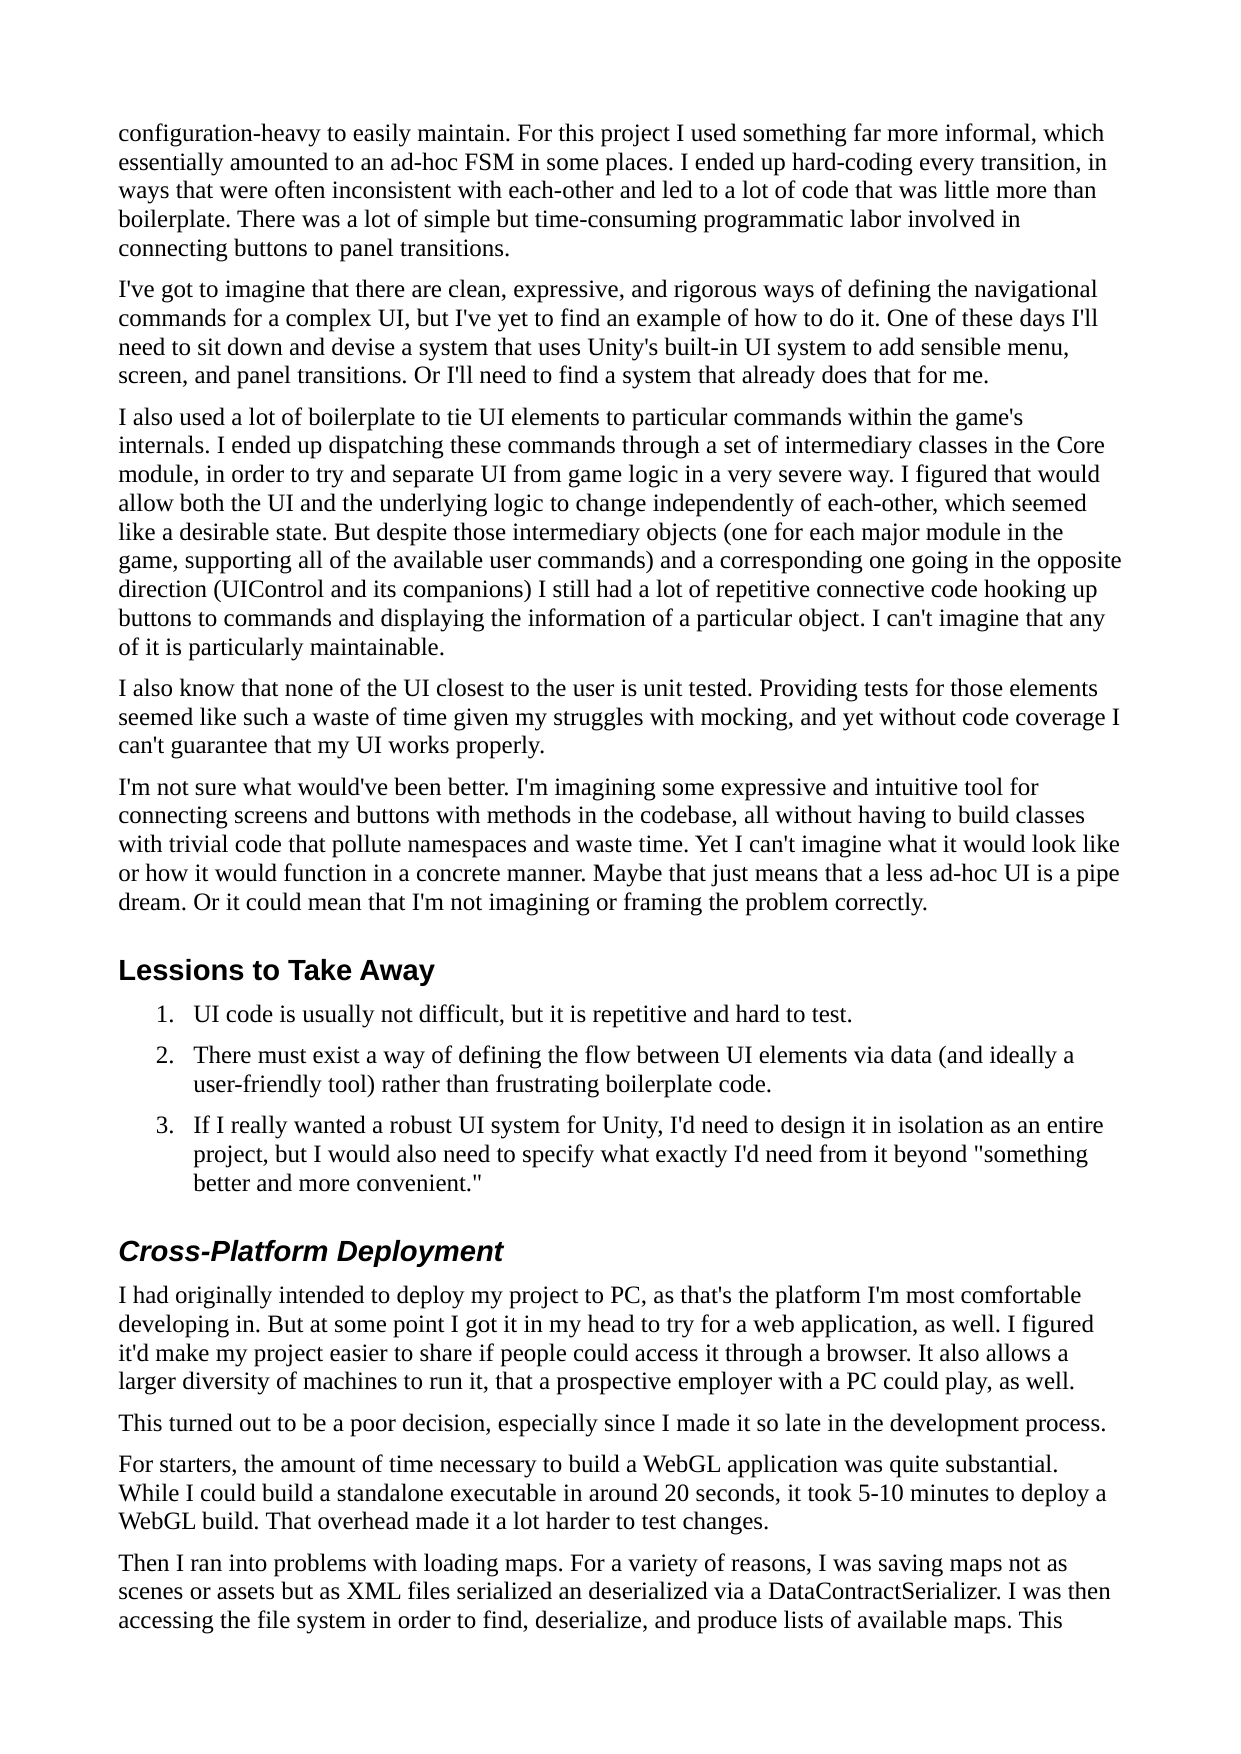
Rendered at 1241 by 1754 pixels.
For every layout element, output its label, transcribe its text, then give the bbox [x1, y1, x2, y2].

text I also know that none of the UI closest to the user is unit tested. Providing tests for those elements seemed like such a waste of time given my struggles with mocking, and yet without code coverage I can't guarantee that my UI works properly. [118, 673, 1122, 759]
text For starters, the amount of time necessary to build a WebGL application was quite substantial. While I could build a standalone executable in around 20 seconds, it took 5-10 minutes to deploy a WebGL build. That overhead made it a lot harder to test changes. [118, 1449, 1122, 1535]
list UI code is usually not difficult, but it is repetitive and hard to test. [156, 999, 1122, 1028]
subtitle Lessions to Take Away [118, 953, 1122, 987]
text I also used a lot of boilerplate to tie UI elements to particular commands within the game's internals. I ended up dispatching these commands through a set of intermediary classes in the Core module, in order to try and separate UI from game logic in a very severe way. I figured that would allow both the UI and the underlying logic to change independently of each-other, which seemed like a desirable state. But despite those intermediary objects (one for each major module in the game, supporting all of the available user commands) and a corresponding one going in the opposite direction (UIControl and its companions) I still had a lot of repetitive connective code hooking up buttons to commands and displaying the information of a particular object. I can't imagine that any of it is particularly maintainable. [118, 402, 1122, 661]
text This turned out to be a poor decision, especially since I made it so late in the development process. [118, 1408, 1122, 1436]
text I'm not sure what would've been better. I'm imagining some expressive and intuitive tool for connecting screens and buttons with methods in the codebase, all without having to build classes with trivial code that pollute namespaces and waste time. Yet I can't imagine what it would look like or how it would function in a concrete manner. Maybe that just means that a less ad-hoc UI is a pipe dream. Or it could mean that I'm not imagining or framing the problem correctly. [118, 772, 1122, 916]
text configuration-heavy to easily maintain. For this project I used something far more informal, which essentially amounted to an ad-hoc FSM in some places. I ended up hard-coding every transition, in ways that were often inconsistent with each-other and led to a lot of code that was little more than boilerplate. There was a lot of simple but time-consuming programmatic labor involved in connecting buttons to panel transitions. [118, 118, 1122, 262]
text Then I ran into problems with loading maps. For a variety of reasons, I was saving maps not as scenes or assets but as XML files serialized an deserialized via a DataContractSerializer. I was then accessing the file system in order to find, deserialize, and produce lists of available maps. This [118, 1548, 1122, 1634]
list There must exist a way of defining the flow between UI elements via data (and ideally a user-friendly tool) rather than frustrating boilerplate code. [156, 1040, 1122, 1098]
list If I really wanted a robust UI system for Unity, I'd need to design it in isolation as an entire project, but I would also need to specify what exactly I'd need from it beyond "something better and more convenient." [156, 1110, 1122, 1197]
text I had originally intended to deploy my project to PC, as that's the platform I'm most comfortable developing in. But at some point I got it in my head to try for a web application, as well. I figured it'd make my project easier to share if people could access it through a browser. It also allows a larger diversity of machines to run it, that a prospective employer with a PC could play, as well. [118, 1280, 1122, 1395]
text I've got to imagine that there are clean, expressive, and rigorous ways of defining the navigational commands for a complex UI, but I've yet to find an example of how to do it. One of these days I'll need to sit down and devise a system that uses Unity's built-in UI system to add sensible menu, screen, and panel transitions. Or I'll need to find a system that already does that for me. [118, 274, 1122, 389]
subtitle Cross-Platform Deployment [118, 1234, 1122, 1268]
